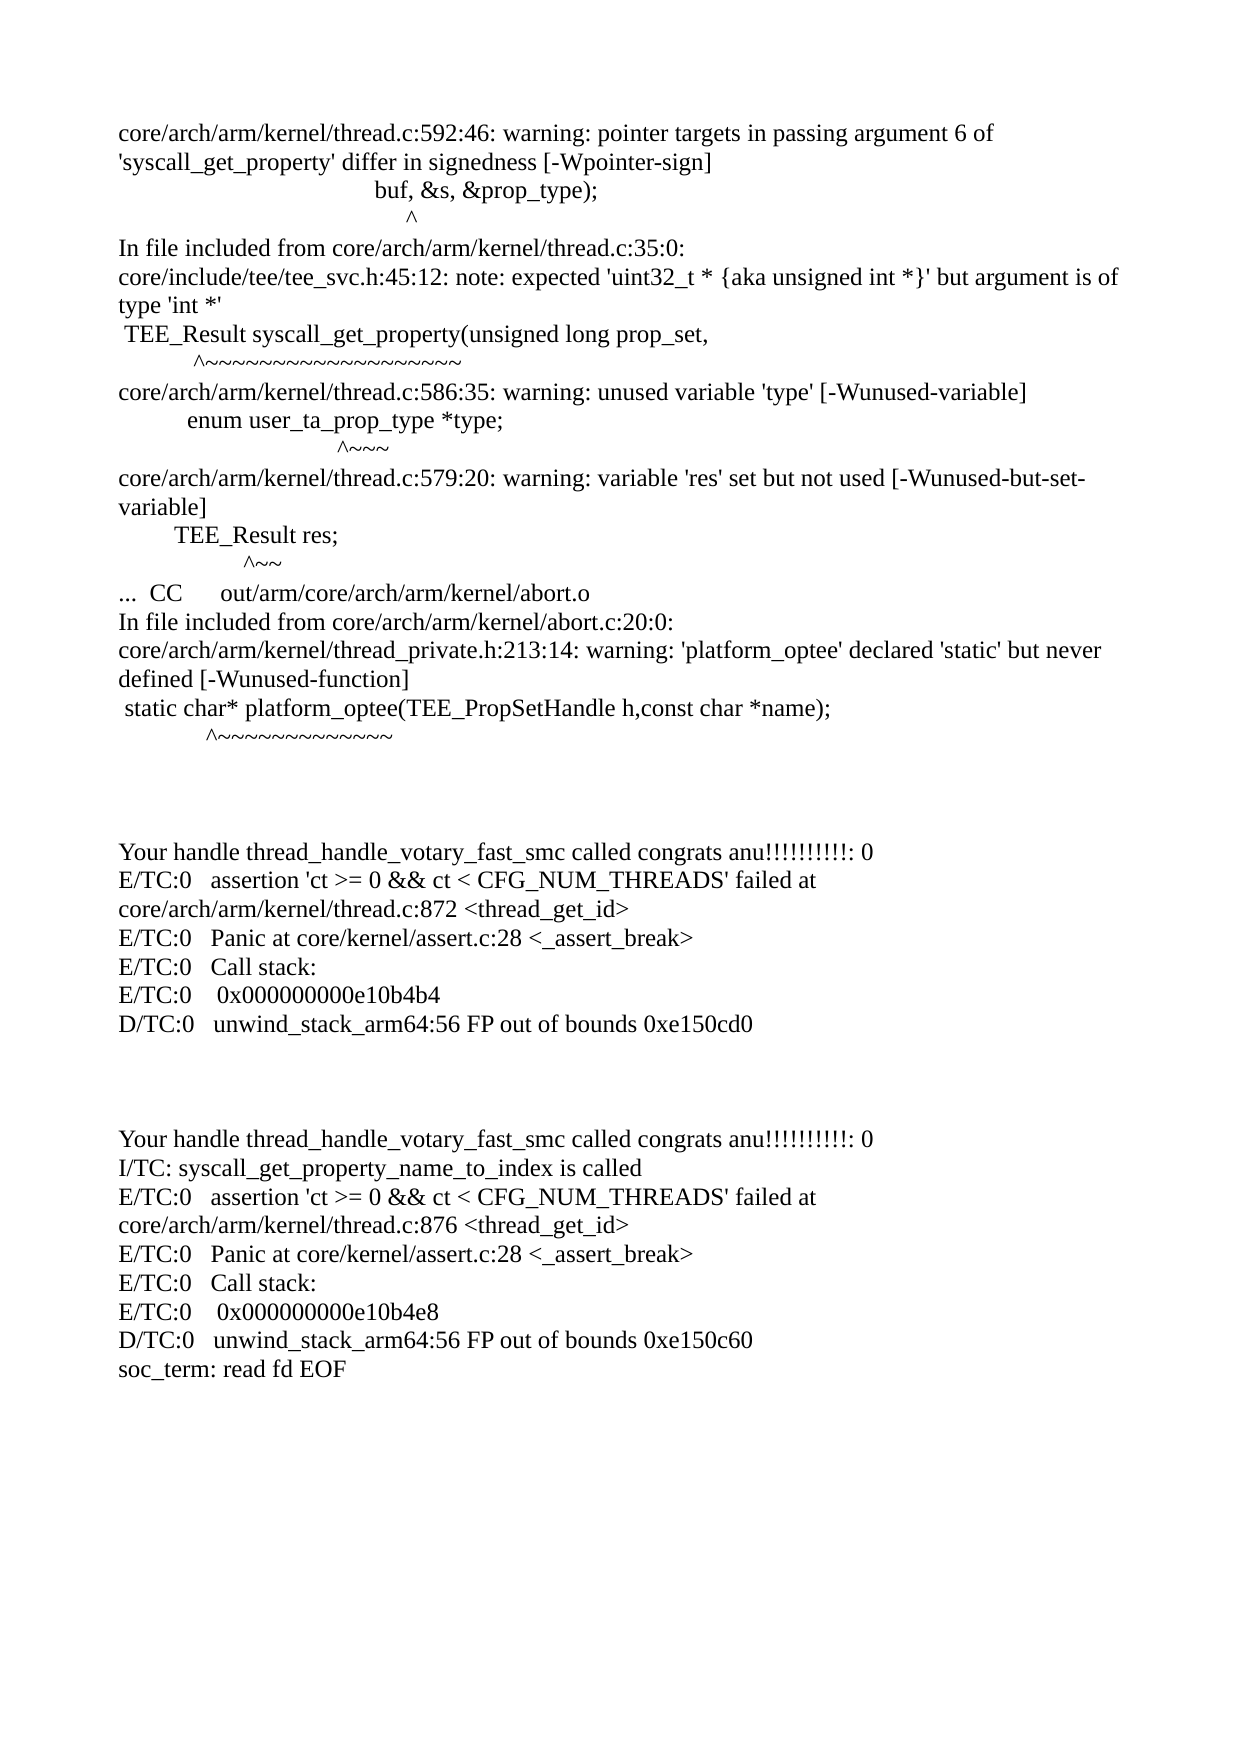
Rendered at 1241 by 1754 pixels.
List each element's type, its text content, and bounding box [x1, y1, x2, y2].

text static char* platform_optee(TEE_PropSetHandle h,const char *name); [118, 693, 1122, 722]
text E/TC:0 assertion 'ct >= 0 && ct < CFG_NUM_THREADS' failed at core/arch/arm/kernel/thread.c:872 <thread_get_id> [118, 866, 1122, 923]
text ^~~~~~~~~~~~~~ [118, 722, 1122, 751]
text TEE_Result res; [118, 521, 1122, 549]
text soc_term: read fd EOF [118, 1354, 1122, 1383]
text enum user_ta_prop_type *type; [118, 406, 1122, 434]
text core/include/tee/tee_svc.h:45:12: note: expected 'uint32_t * {aka unsigned int *}' but argument is of type 'int *' [118, 262, 1122, 319]
text TEE_Result syscall_get_property(unsigned long prop_set, [118, 319, 1122, 348]
text core/arch/arm/kernel/thread.c:586:35: warning: unused variable 'type' [-Wunused-variable] [118, 377, 1122, 406]
text ^~~~~~~~~~~~~~~~~~~~ [118, 348, 1122, 377]
text core/arch/arm/kernel/thread.c:579:20: warning: variable 'res' set but not used [-Wunused-but-set-variable] [118, 463, 1122, 521]
text In file included from core/arch/arm/kernel/thread.c:35:0: [118, 233, 1122, 262]
text D/TC:0 unwind_stack_arm64:56 FP out of bounds 0xe150c60 [118, 1326, 1122, 1354]
text D/TC:0 unwind_stack_arm64:56 FP out of bounds 0xe150cd0 [118, 1009, 1122, 1038]
text core/arch/arm/kernel/thread_private.h:213:14: warning: 'platform_optee' declared 'static' but never defined [-Wunused-function] [118, 636, 1122, 693]
text ... CC out/arm/core/arch/arm/kernel/abort.o [118, 578, 1122, 607]
text ^~~~ [118, 434, 1122, 463]
text buf, &s, &prop_type); [118, 176, 1122, 204]
text E/TC:0 Call stack: [118, 1268, 1122, 1297]
text E/TC:0 Panic at core/kernel/assert.c:28 <_assert_break> [118, 923, 1122, 952]
text E/TC:0 assertion 'ct >= 0 && ct < CFG_NUM_THREADS' failed at core/arch/arm/kernel/thread.c:876 <thread_get_id> [118, 1182, 1122, 1239]
text I/TC: syscall_get_property_name_to_index is called [118, 1153, 1122, 1182]
text E/TC:0 0x000000000e10b4e8 [118, 1297, 1122, 1326]
text ^ [118, 204, 1122, 233]
text E/TC:0 Panic at core/kernel/assert.c:28 <_assert_break> [118, 1239, 1122, 1268]
text Your handle thread_handle_votary_fast_smc called congrats anu!!!!!!!!!!: 0 [118, 837, 1122, 866]
text In file included from core/arch/arm/kernel/abort.c:20:0: [118, 607, 1122, 636]
text E/TC:0 0x000000000e10b4b4 [118, 981, 1122, 1009]
text E/TC:0 Call stack: [118, 952, 1122, 981]
text ^~~ [118, 549, 1122, 578]
text Your handle thread_handle_votary_fast_smc called congrats anu!!!!!!!!!!: 0 [118, 1124, 1122, 1153]
text core/arch/arm/kernel/thread.c:592:46: warning: pointer targets in passing argument 6 of 'syscall_get_property' differ in signedness [-Wpointer-sign] [118, 118, 1122, 176]
